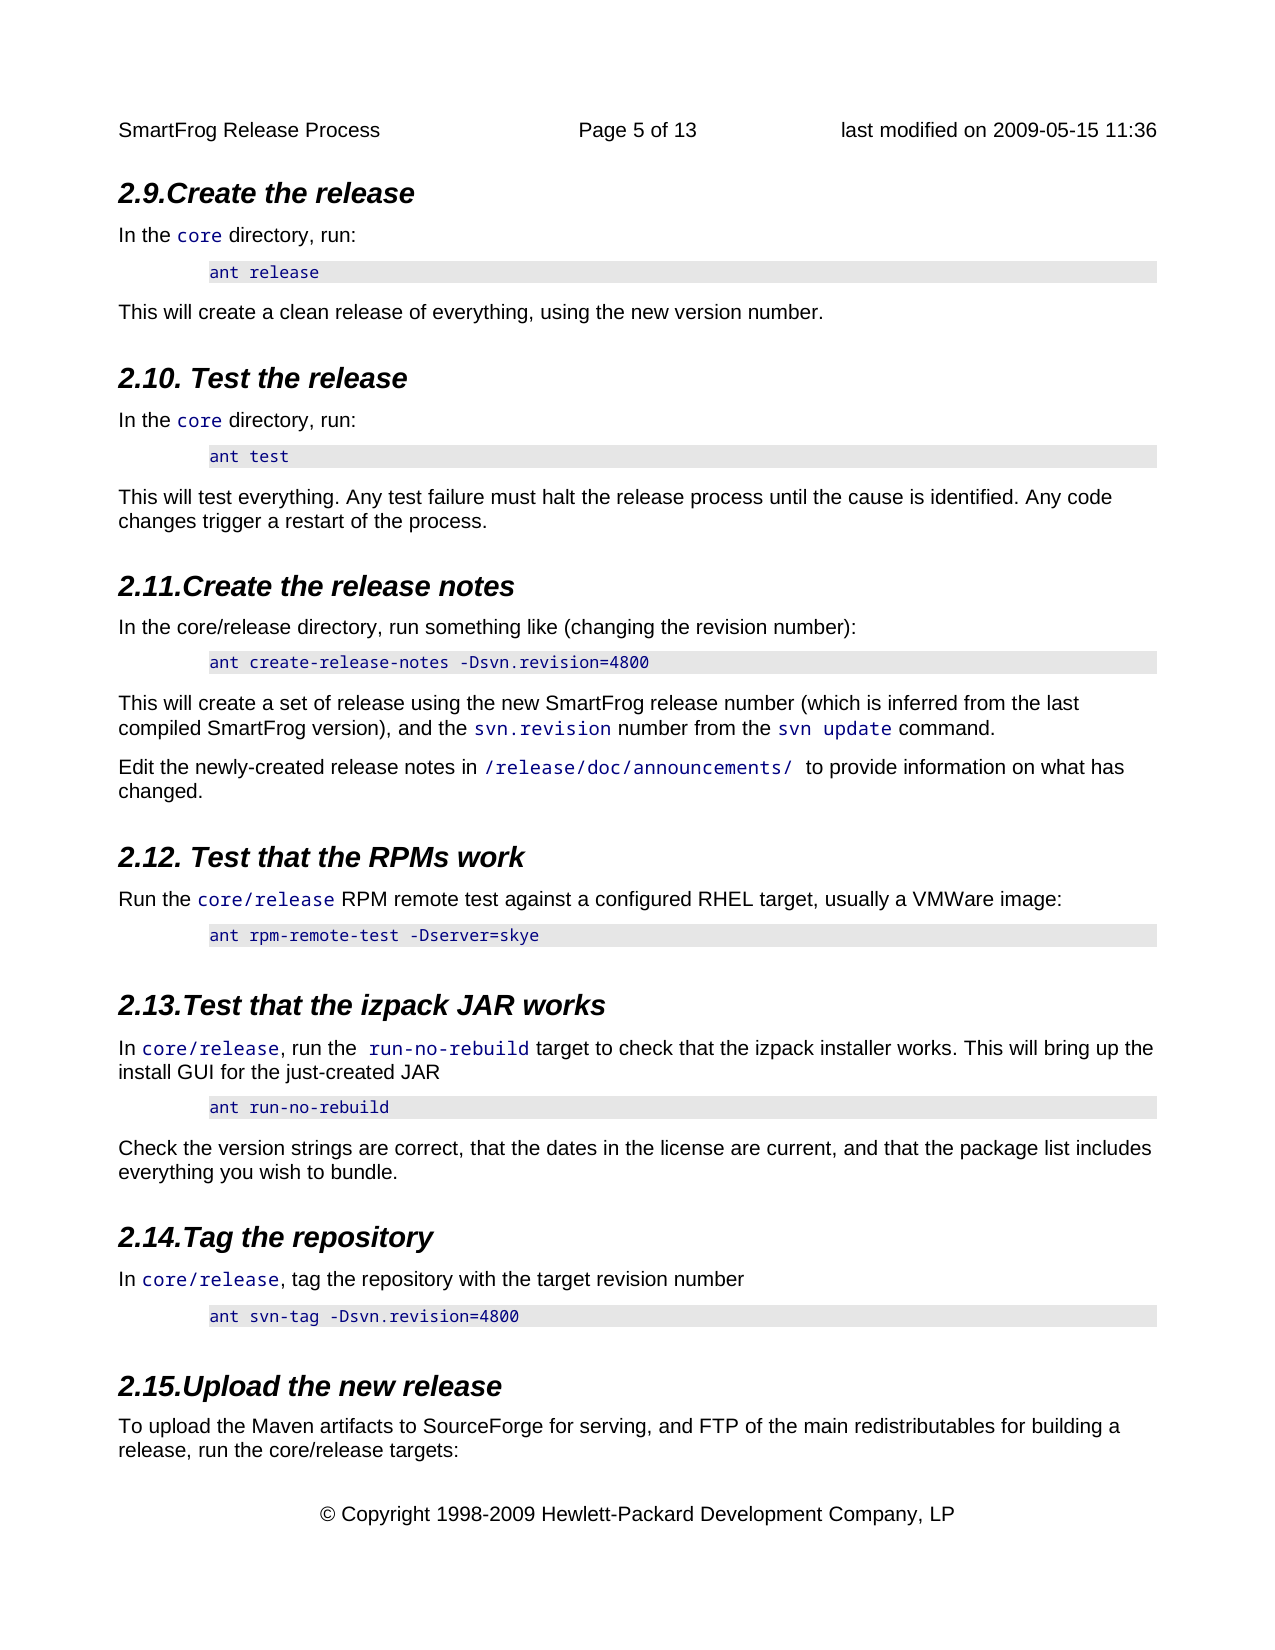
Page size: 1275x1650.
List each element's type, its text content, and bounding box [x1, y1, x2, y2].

text ant run-no-rebuild [209, 1096, 1157, 1119]
subtitle Test that the RPMs work [118, 841, 1157, 873]
subtitle Create the release [118, 177, 1157, 209]
text In the core/release directory, run something like (changing the revision number): [118, 615, 1157, 639]
text This will create a set of release using the new SmartFrog release number (which is inferred from the last compiled SmartFrog version), and the svn.revision number from the svn update command. [118, 691, 1157, 741]
text ant rpm-remote-test -Dserver=skye [209, 924, 1157, 947]
text ant release [209, 261, 1157, 283]
subtitle Upload the new release [118, 1370, 1157, 1402]
text Check the version strings are correct, that the dates in the license are current, and that the package list includes everything you wish to bundle. [118, 1137, 1157, 1184]
text In core/release, run the run-no-rebuild target to check that the izpack installer works. This will bring up the install GUI for the just-created JAR [118, 1034, 1157, 1084]
text ant create-release-notes -Dsvn.revision=4800 [209, 651, 1157, 674]
text This will create a clean release of everything, using the new version number. [118, 301, 1157, 324]
text In the core directory, run: [118, 407, 1157, 433]
subtitle Test that the izpack JAR works [118, 989, 1157, 1022]
text Run the core/release RPM remote test against a configured RHEL target, usually a VMWare image: [118, 886, 1157, 912]
text To upload the Maven artifacts to SourceForge for serving, and FTP of the main redistributables for building a release, run the core/release targets: [118, 1415, 1157, 1462]
subtitle Tag the repository [118, 1221, 1157, 1254]
text In core/release, tag the repository with the target revision number [118, 1266, 1157, 1292]
text In the core directory, run: [118, 222, 1157, 248]
subtitle Test the release [118, 362, 1157, 394]
subtitle Create the release notes [118, 570, 1157, 603]
text ant svn-tag -Dsvn.revision=4800 [209, 1305, 1157, 1327]
text ant test [209, 445, 1157, 468]
text This will test everything. Any test failure must halt the release process until the cause is identified. Any code changes trigger a restart of the process. [118, 486, 1157, 533]
text Edit the newly-created release notes in /release/doc/announcements/ to provide information on what has changed. [118, 753, 1157, 803]
